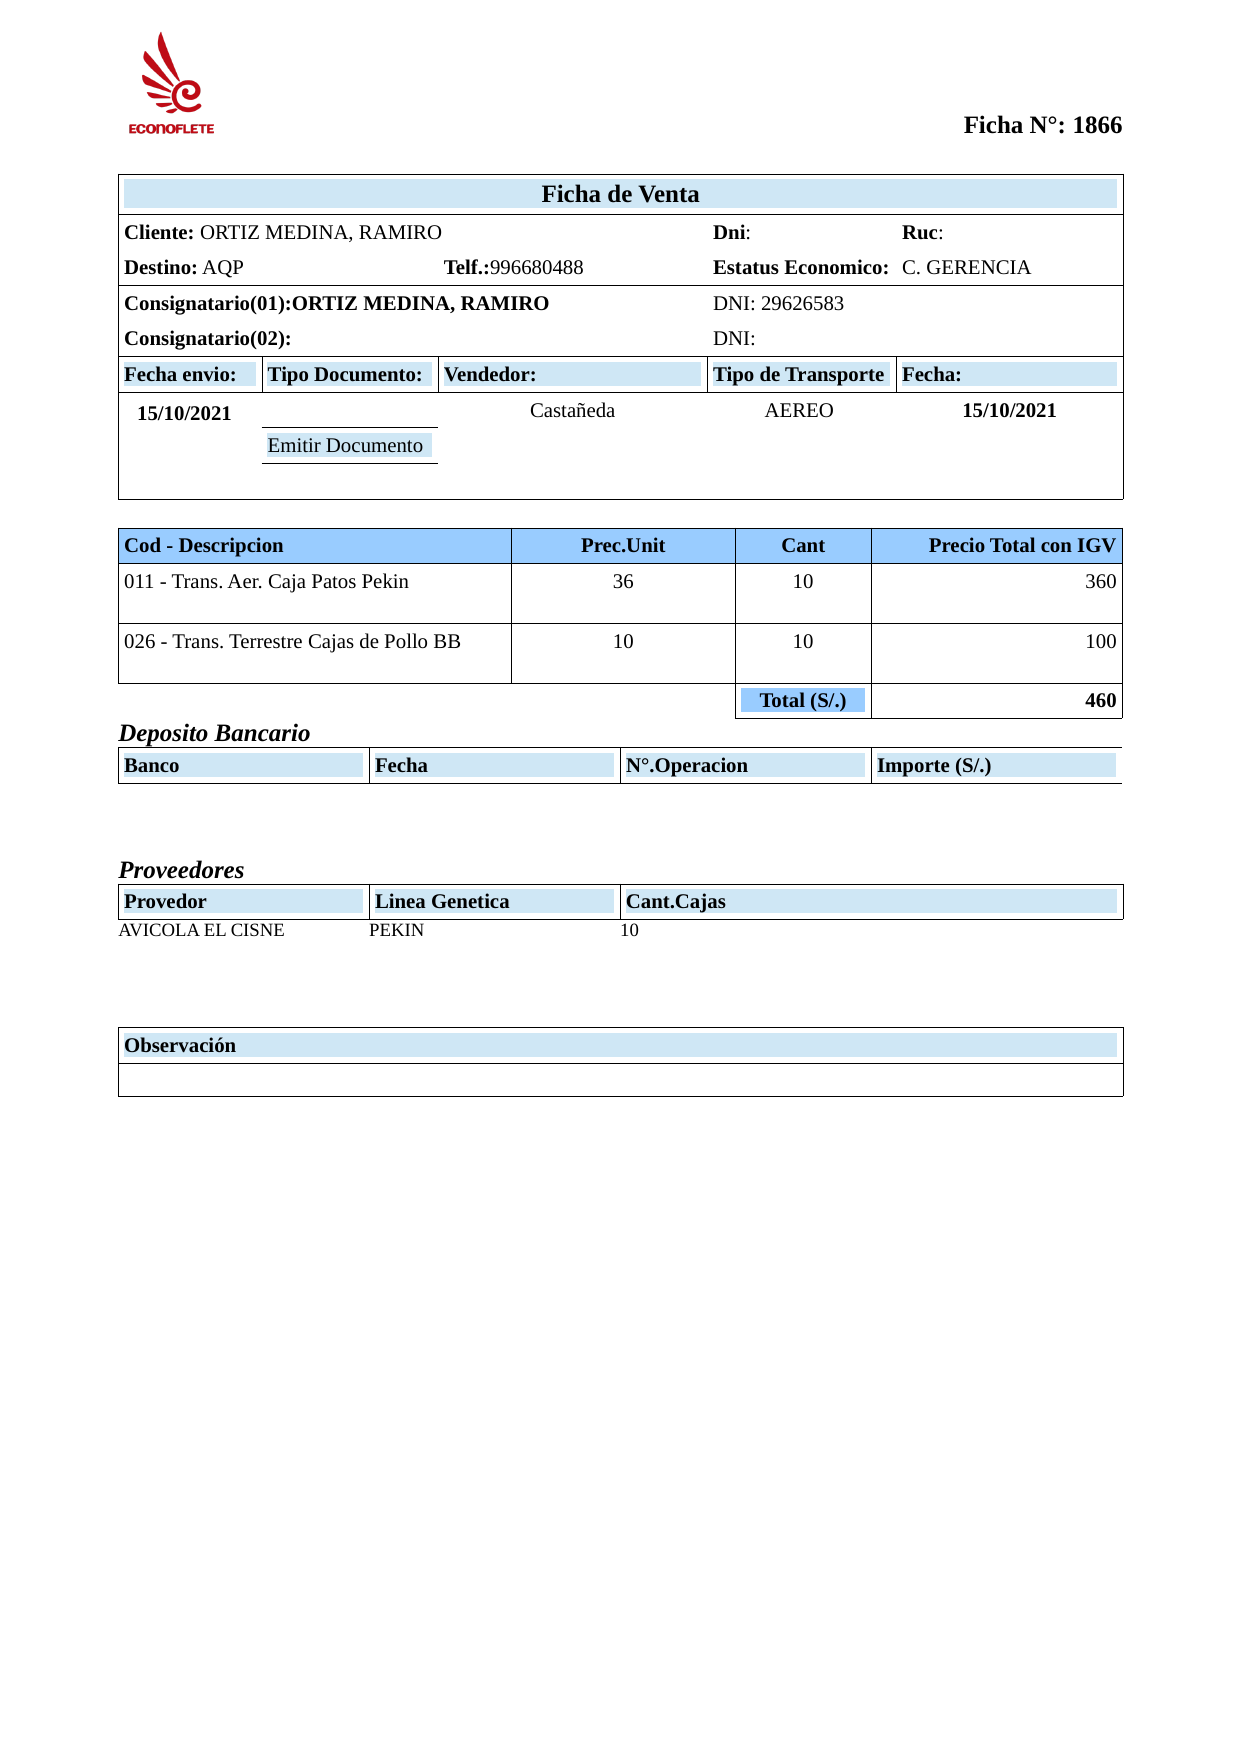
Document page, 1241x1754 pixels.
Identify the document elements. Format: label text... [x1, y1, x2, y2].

table_cell [620, 984, 1123, 1006]
table_cell [620, 831, 871, 855]
table_cell 10 [512, 624, 735, 682]
table_cell AVICOLA EL CISNE [118, 920, 369, 941]
table_cell [369, 1006, 620, 1027]
table_cell Dni: [707, 215, 896, 249]
table_cell 36 [512, 564, 735, 623]
table_header Ficha de Venta [119, 175, 1123, 214]
table_cell [369, 941, 620, 962]
table_header Cant [736, 529, 871, 563]
table_cell AEREO [707, 393, 896, 498]
table_cell DNI: [707, 321, 1123, 356]
table_cell Fecha envio: [119, 357, 262, 392]
table_cell C. GERENCIA [896, 249, 1123, 285]
table_cell [118, 784, 369, 807]
table_cell [262, 393, 438, 427]
table_cell 100 [872, 624, 1122, 682]
table_cell [369, 831, 620, 855]
table_cell PEKIN [369, 920, 620, 941]
table_cell [118, 684, 511, 718]
table_cell [871, 807, 1122, 831]
table_cell [369, 807, 620, 831]
table_cell [369, 984, 620, 1006]
table_cell [118, 963, 369, 984]
table_cell [620, 941, 1123, 962]
text Proveedores [118, 855, 1122, 883]
table_cell 10 [736, 624, 871, 682]
table_cell [620, 784, 871, 807]
table_cell [369, 784, 620, 807]
table_header Importe (S/.) [872, 748, 1122, 782]
table_cell DNI: 29626583 [707, 286, 1123, 321]
table_cell Tipo Documento: [263, 357, 438, 392]
table_cell Tipo de Transporte [708, 357, 896, 392]
table_cell [118, 984, 369, 1006]
table_cell [871, 784, 1122, 807]
table_header Observación [119, 1028, 1123, 1063]
table_cell 460 [872, 684, 1122, 718]
table_cell Destino: AQP [119, 249, 438, 285]
table_header Fecha [370, 748, 620, 782]
table_cell [118, 941, 369, 962]
table_cell [620, 807, 871, 831]
table_header Precio Total con IGV [872, 529, 1122, 563]
table_cell [119, 1064, 1123, 1096]
table_cell Consignatario(02): [119, 321, 707, 356]
table_cell [620, 1006, 1123, 1027]
table_header N°.Operacion [621, 748, 871, 782]
table_cell [871, 831, 1122, 855]
table_cell Total (S/.) [736, 684, 871, 718]
table_header Linea Genetica [370, 885, 620, 919]
table_cell 10 [620, 920, 1123, 941]
table_cell [620, 963, 1123, 984]
table_header Prec.Unit [512, 529, 735, 563]
picture [118, 31, 225, 134]
table_cell [118, 831, 369, 855]
table_header Cant.Cajas [621, 885, 1123, 919]
table_header Cod - Descripcion [119, 529, 511, 563]
table_cell Consignatario(01):ORTIZ MEDINA, RAMIRO [119, 286, 707, 321]
table_cell Castañeda [438, 393, 707, 498]
table_cell Vendedor: [439, 357, 707, 392]
table_cell [118, 807, 369, 831]
table_cell 10 [736, 564, 871, 623]
table_cell 15/10/2021 [119, 393, 262, 498]
table_cell 15/10/2021 [896, 393, 1123, 498]
table_cell [118, 1006, 369, 1027]
table_cell Cliente: ORTIZ MEDINA, RAMIRO [119, 215, 707, 249]
table_cell [262, 464, 438, 498]
table_cell Emitir Documento [262, 428, 438, 463]
table_cell 026 - Trans. Terrestre Cajas de Pollo BB [119, 624, 511, 682]
table_cell [369, 963, 620, 984]
table_cell 011 - Trans. Aer. Caja Patos Pekin [119, 564, 511, 623]
table_cell Estatus Economico: [707, 249, 896, 285]
table_cell 360 [872, 564, 1122, 623]
table_cell Ruc: [896, 215, 1123, 249]
text Deposito Bancario [118, 718, 1122, 747]
table_header Provedor [119, 885, 369, 919]
table_cell Fecha: [897, 357, 1123, 392]
table_header Banco [119, 748, 369, 782]
table_cell [511, 684, 735, 718]
table_cell Telf.:996680488 [438, 249, 707, 285]
